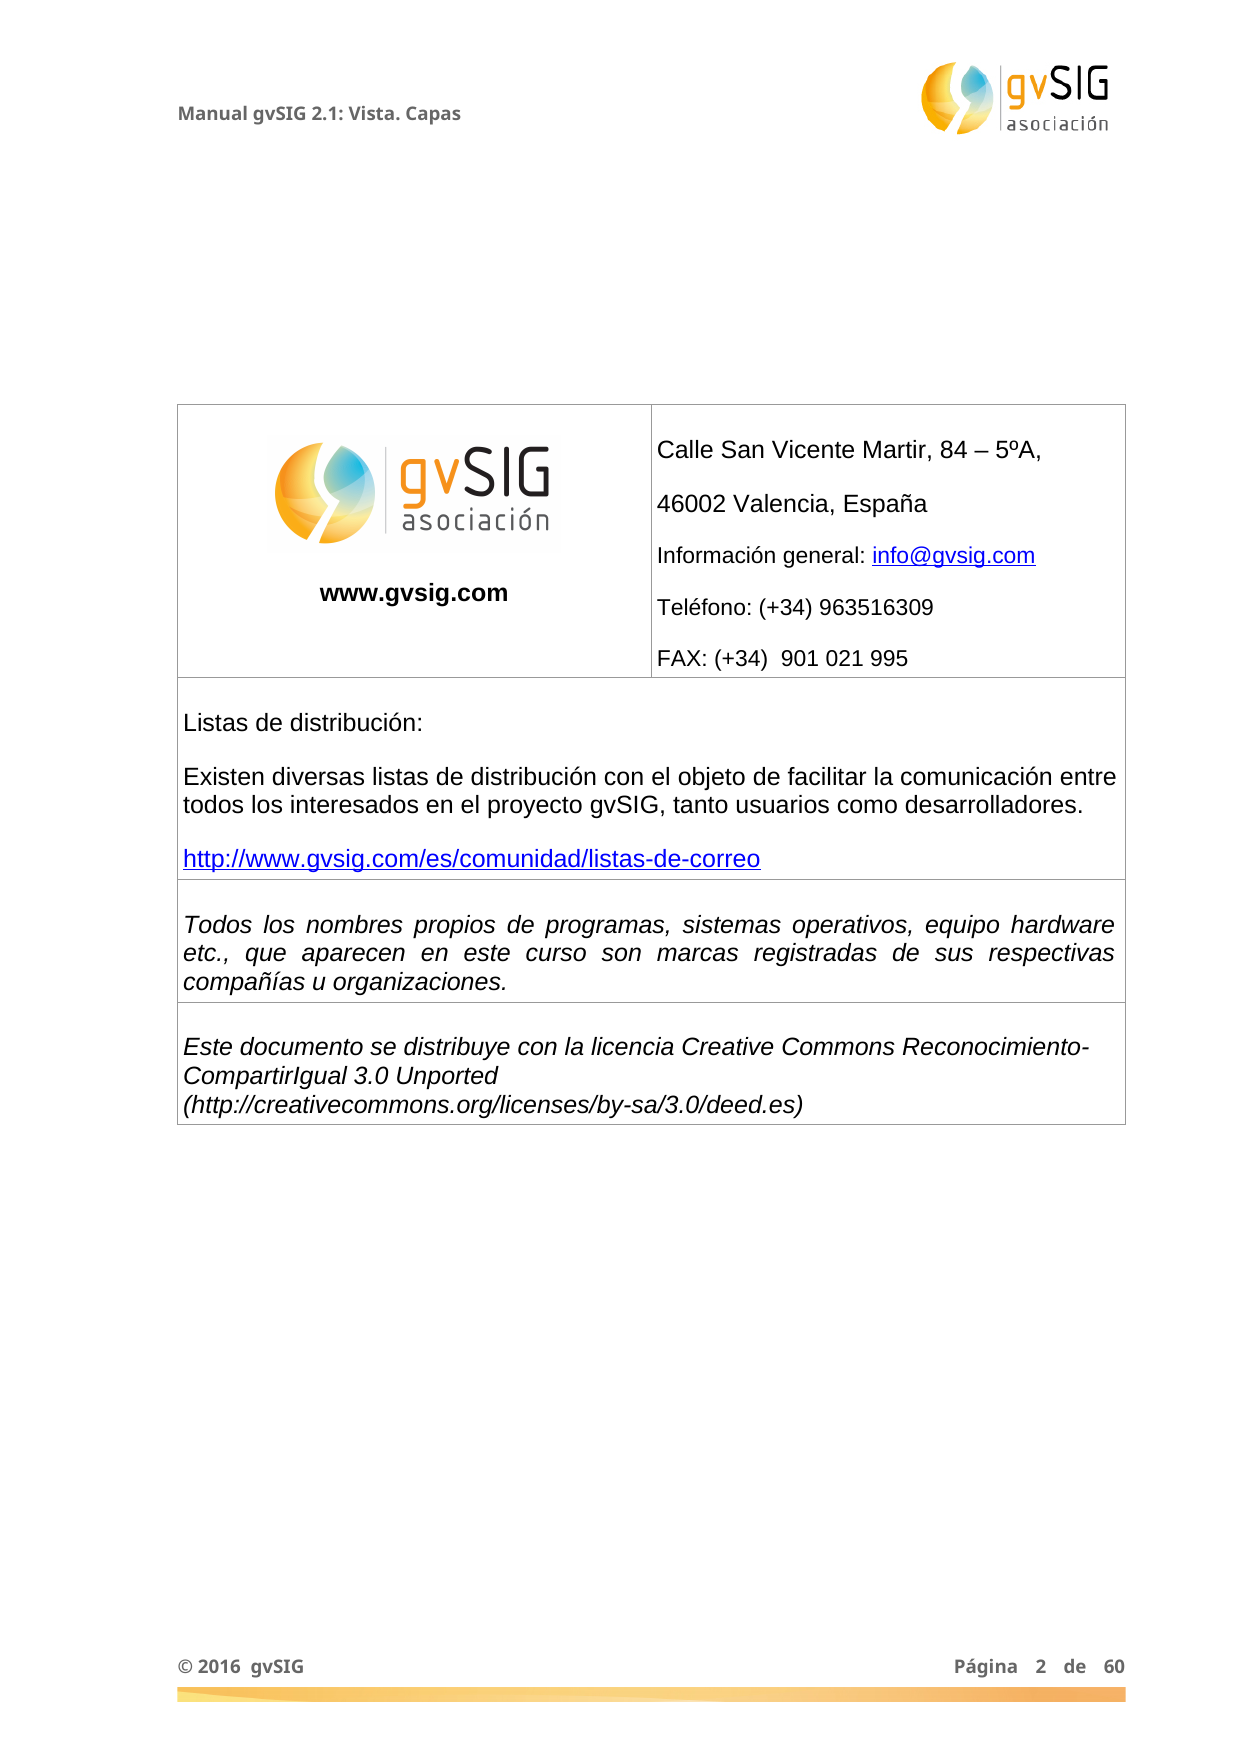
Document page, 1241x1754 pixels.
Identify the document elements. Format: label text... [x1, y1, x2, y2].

table_cell Este documento se distribuye con la licencia Creative Commons Reconocimiento-CompartirIgual 3.0 Unported (http://creativecommons.org/licenses/by-sa/3.0/deed.es) [178, 1003, 1125, 1124]
picture [902, 47, 1122, 148]
table_header www.gvsig.com [178, 405, 651, 677]
picture [177, 1687, 1126, 1702]
table_header Calle San Vicente Martir, 84 – 5ºA, 46002 Valencia, España Información general: info@gvsig.com Teléfono: (+34) 963516309 FAX: (+34) 901 021 995 [652, 405, 1125, 677]
table_cell Listas de distribución: Existen diversas listas de distribución con el objeto de facilitar la comunicación entre todos los interesados en el proyecto gvSIG, tanto usuarios como desarrolladores. http://www.gvsig.com/es/comunidad/listas-de-correo [178, 678, 1125, 879]
table_cell Todos los nombres propios de programas, sistemas operativos, equipo hardware etc., que aparecen en este curso son marcas registradas de sus respectivas compañías u organizaciones. [178, 880, 1125, 1002]
picture [267, 435, 561, 553]
